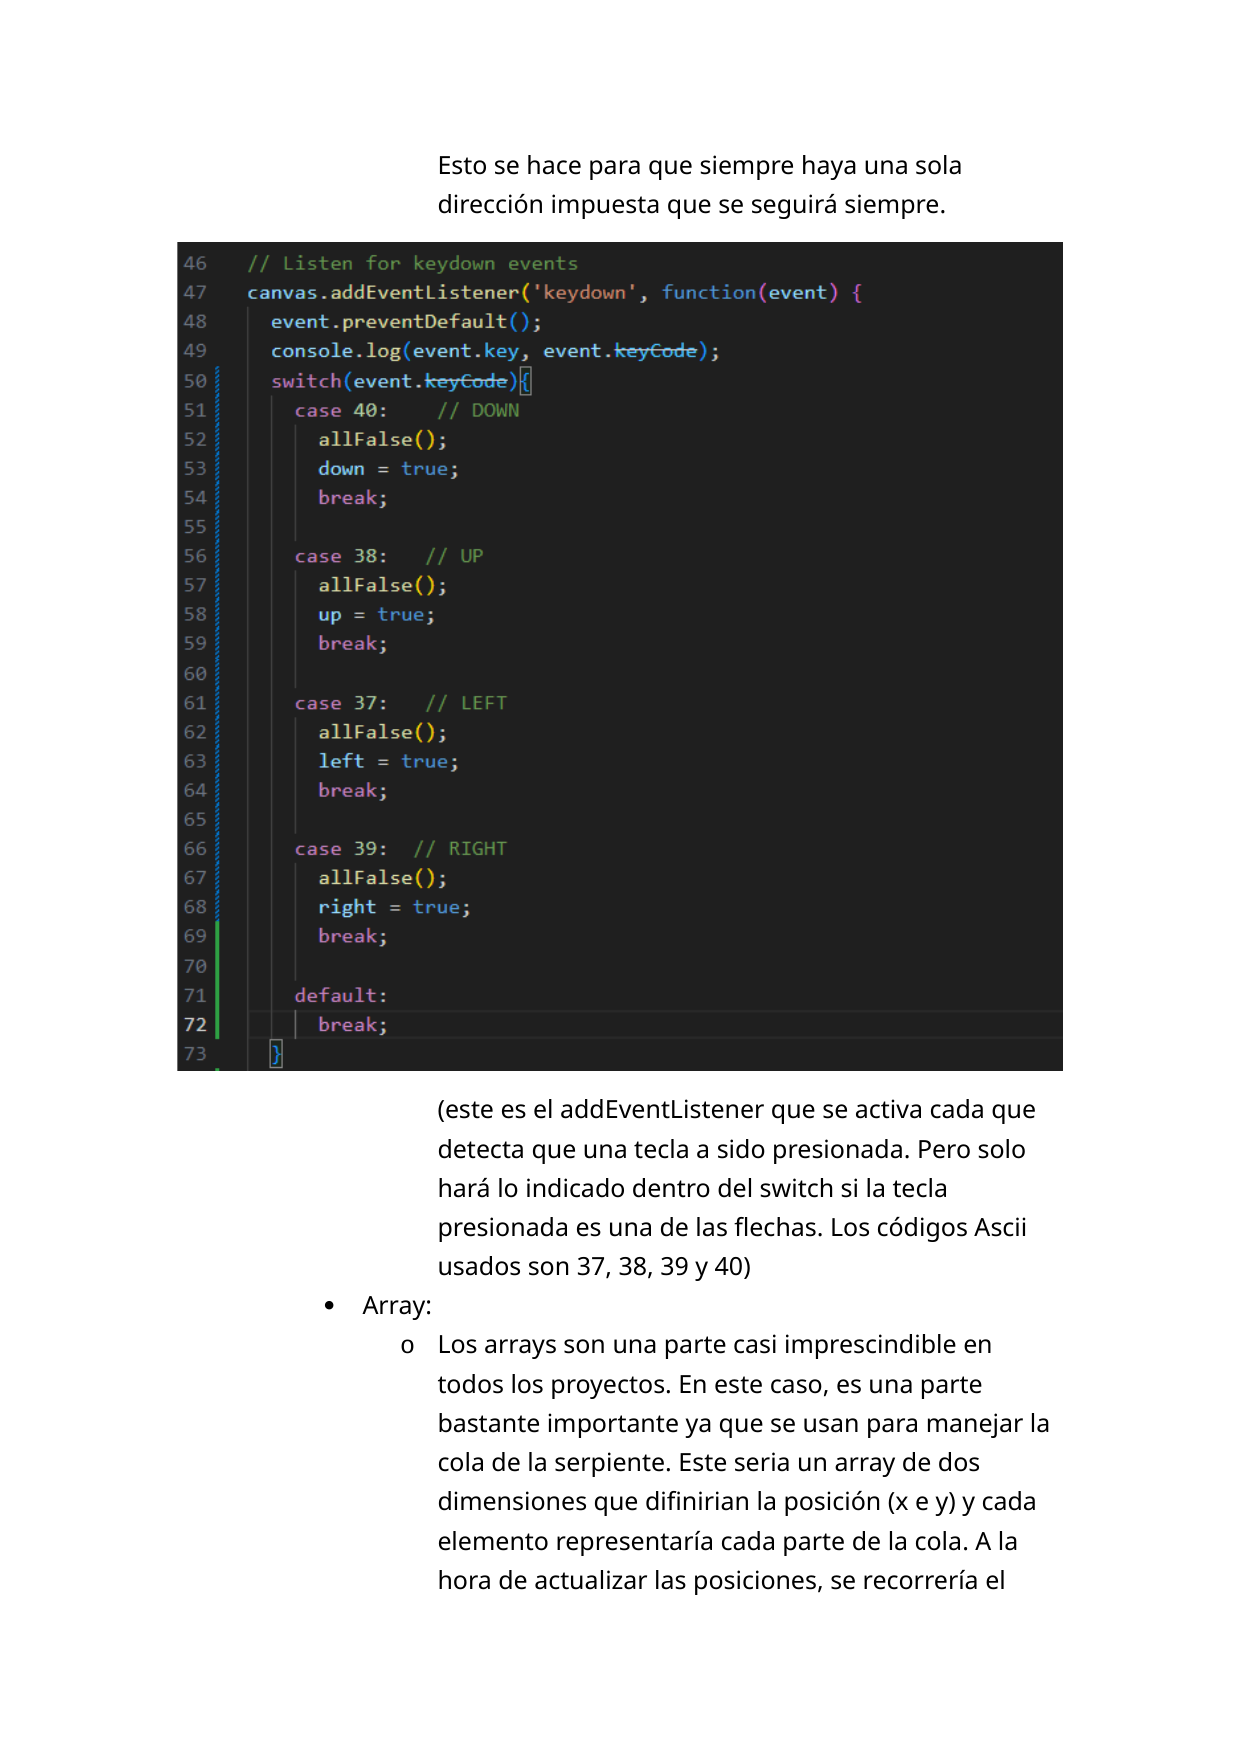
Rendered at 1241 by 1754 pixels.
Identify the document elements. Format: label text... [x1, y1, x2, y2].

list Array: [325, 1288, 1063, 1322]
list Los arrays son una parte casi imprescindible en todos los proyectos. En este caso, es una parte bastante importante ya que se usan para manejar la cola de la serpiente. Este seria un array de dos dimensiones que difinirian la posición (x e y) y cada elemento representaría cada parte de la cola. A la hora de actualizar las posiciones, se recorrería el [400, 1327, 1063, 1596]
list (este es el addEventListener que se activa cada que detecta que una tecla a sido presionada. Pero solo hará lo indicado dentro del switch si la tecla presionada es una de las flechas. Los códigos Ascii usados son 37, 38, 39 y 40) [437, 1092, 1063, 1283]
list Esto se hace para que siempre haya una sola dirección impuesta que se seguirá siempre. [400, 148, 1063, 221]
